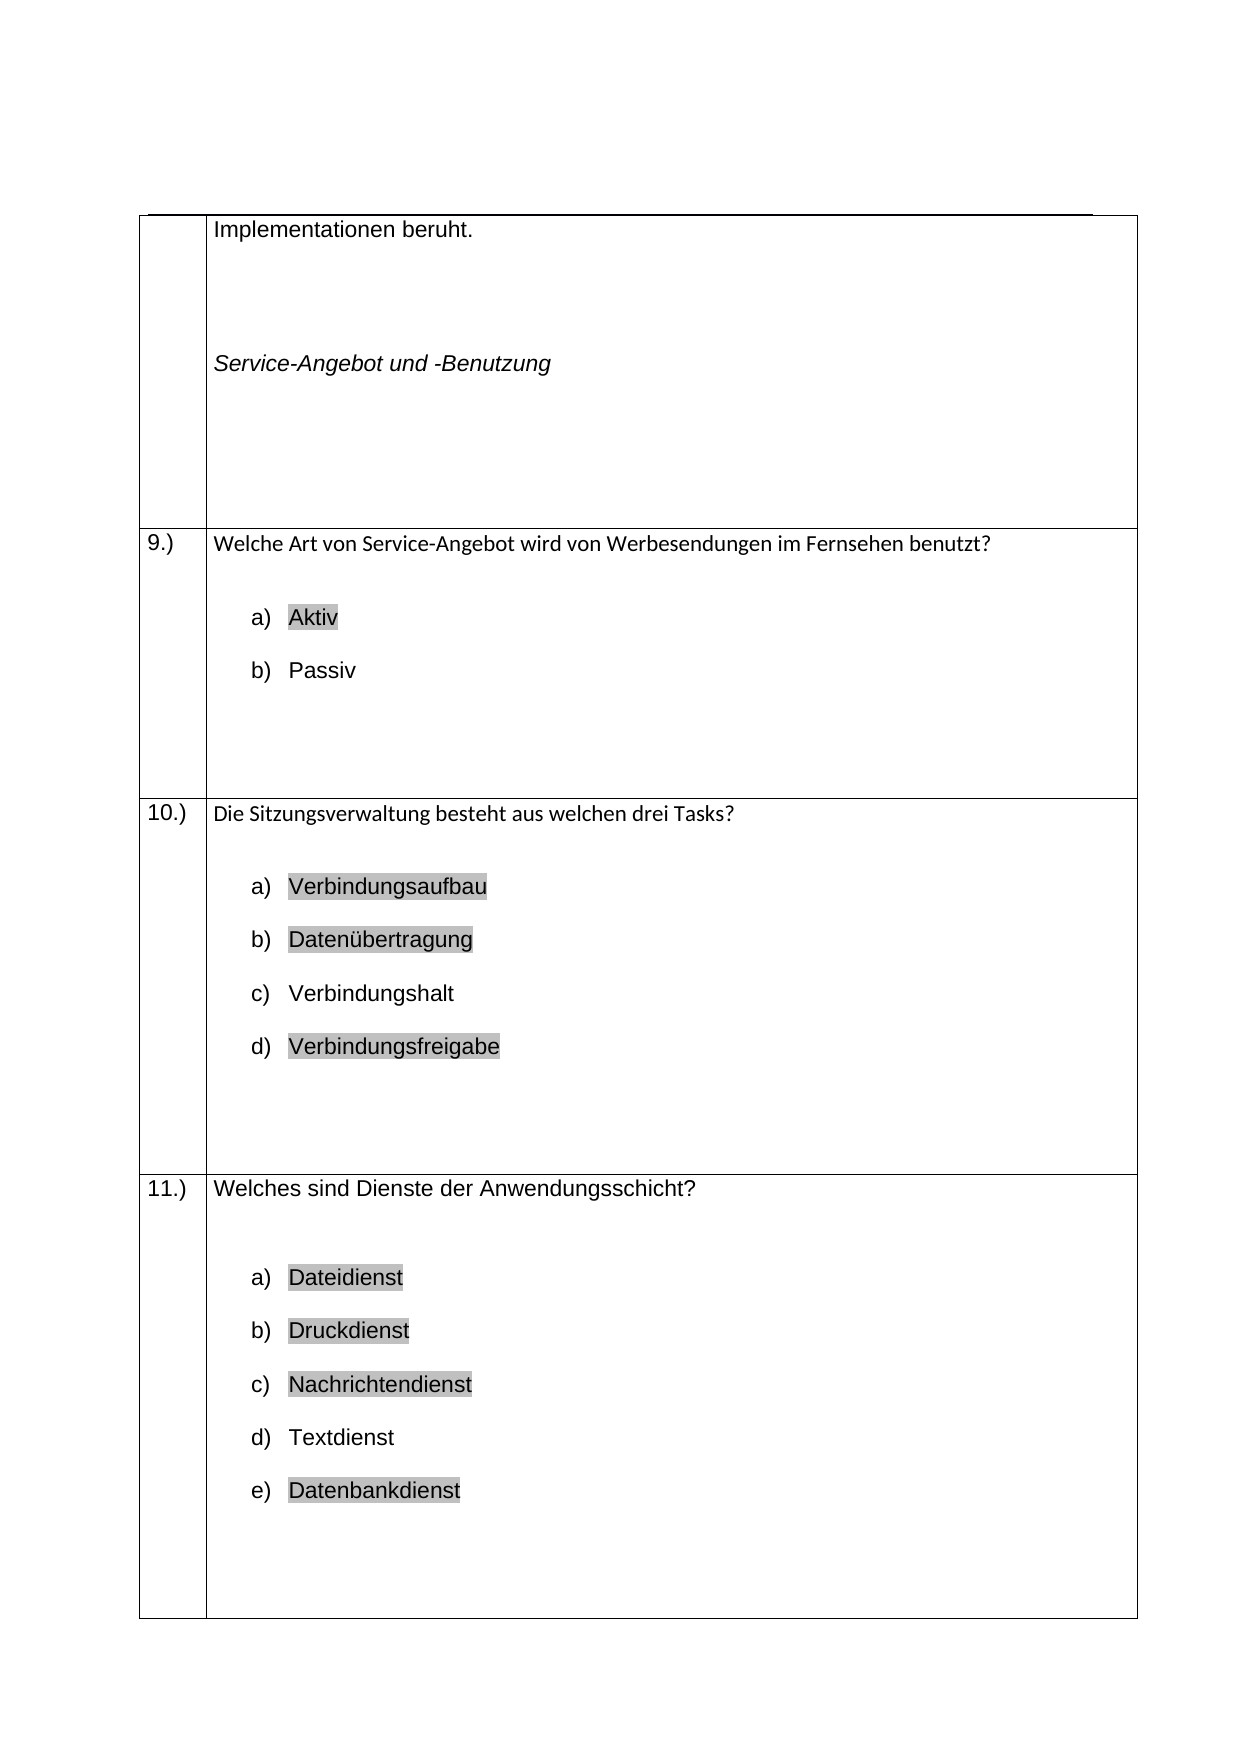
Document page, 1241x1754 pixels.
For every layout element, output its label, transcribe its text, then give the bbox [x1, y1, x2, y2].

table_cell Die Sitzungsverwaltung besteht aus welchen drei Tasks? Verbindungsaufbau Datenübertragung Verbindungshalt Verbindungsfreigabe [207, 799, 1137, 1174]
table_cell [140, 529, 206, 798]
table_cell [140, 216, 206, 528]
table_cell Implementationen beruht. Service-Angebot und -Benutzung [207, 216, 1137, 528]
table_cell [140, 1175, 206, 1618]
table_cell Welche Art von Service-Angebot wird von Werbesendungen im Fernsehen benutzt? Aktiv Passiv [207, 529, 1137, 798]
table_cell Welches sind Dienste der Anwendungsschicht? Dateidienst Druckdienst Nachrichtendienst Textdienst Datenbankdienst [207, 1175, 1137, 1618]
table_cell [140, 799, 206, 1174]
